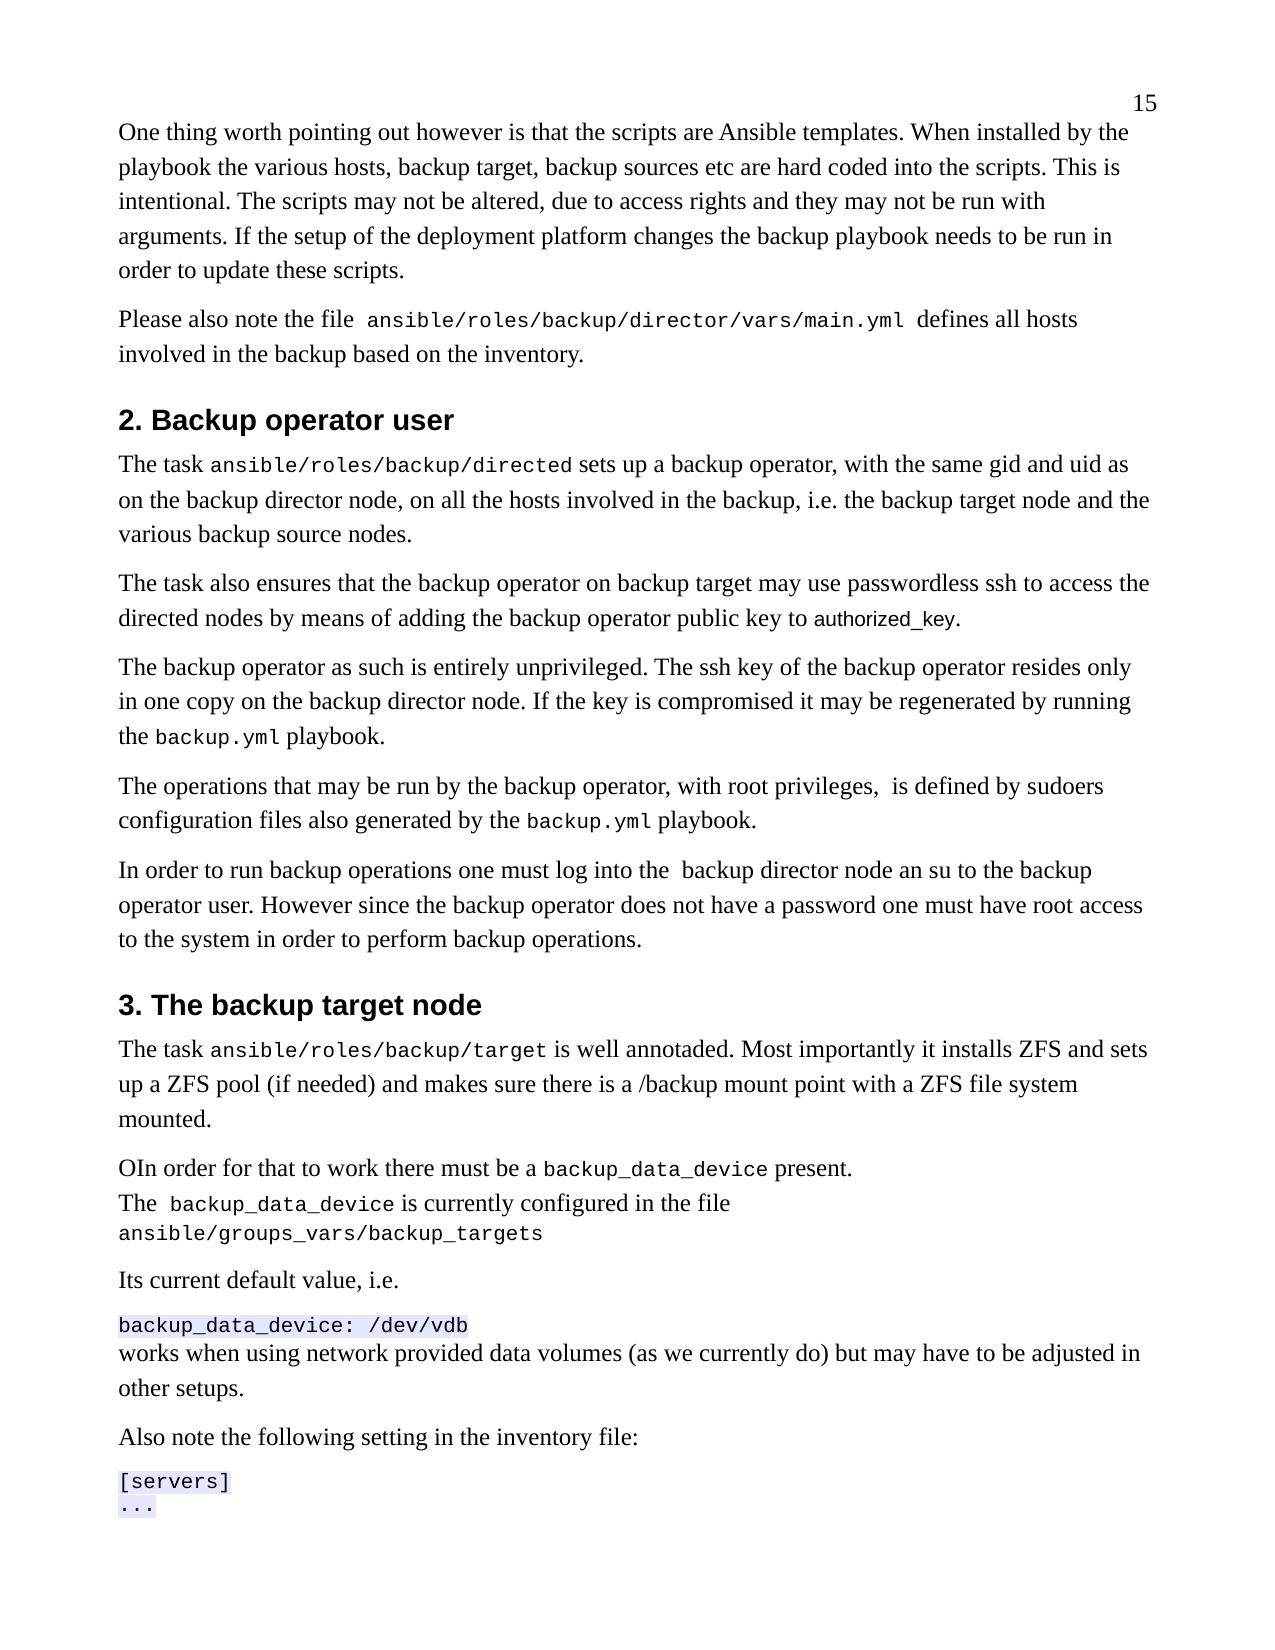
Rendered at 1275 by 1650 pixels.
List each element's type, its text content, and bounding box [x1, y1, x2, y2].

text The task ansible/roles/backup/directed sets up a backup operator, with the same gid and uid as on the backup director node, on all the hosts involved in the backup, i.e. the backup target node and the various backup source nodes. [118, 449, 1157, 548]
text Please also note the file ansible/roles/backup/director/vars/main.yml defines all hosts involved in the backup based on the inventory. [118, 304, 1157, 368]
text In order to run backup operations one must log into the backup director node an su to the backup operator user. However since the backup operator does not have a password one must have root access to the system in order to perform backup operations. [118, 855, 1157, 953]
text One thing worth pointing out however is that the scripts are Ansible templates. When installed by the playbook the various hosts, backup target, backup sources etc are hard coded into the scripts. This is intentional. The scripts may not be altered, due to access rights and they may not be run with arguments. If the setup of the deployment platform changes the backup playbook needs to be run in order to update these scripts. [118, 117, 1157, 284]
subtitle 2. Backup operator user [118, 403, 1157, 437]
text Its current default value, i.e. [118, 1266, 1157, 1294]
text The operations that may be run by the backup operator, with root privileges, is defined by sudoers configuration files also generated by the backup.yml playbook. [118, 771, 1157, 835]
text ... [118, 1494, 1157, 1518]
text OIn order for that to work there must be a backup_data_device present. The backup_data_device is currently configured in the file ansible/groups_vars/backup_targets [118, 1153, 1157, 1246]
text [servers] [231, 1471, 1157, 1494]
text works when using network provided data volumes (as we currently do) but may have to be adjusted in other setups. [118, 1338, 1157, 1401]
text backup_data_device: /dev/vdb [118, 1314, 1157, 1338]
text The task ansible/roles/backup/target is well annotaded. Most importantly it installs ZFS and sets up a ZFS pool (if needed) and makes sure there is a /backup mount point with a ZFS file system mounted. [118, 1034, 1157, 1133]
text The backup operator as such is entirely unprivileged. The ssh key of the backup operator resides only in one copy on the backup director node. If the key is compromised it may be regenerated by running the backup.yml playbook. [118, 652, 1157, 750]
text The task also ensures that the backup operator on backup target may use passwordless ssh to access the directed nodes by means of adding the backup operator public key to authorized_key. [118, 568, 1157, 632]
text Also note the following setting in the inventory file: [118, 1422, 1157, 1451]
subtitle 3. The backup target node [118, 988, 1157, 1022]
